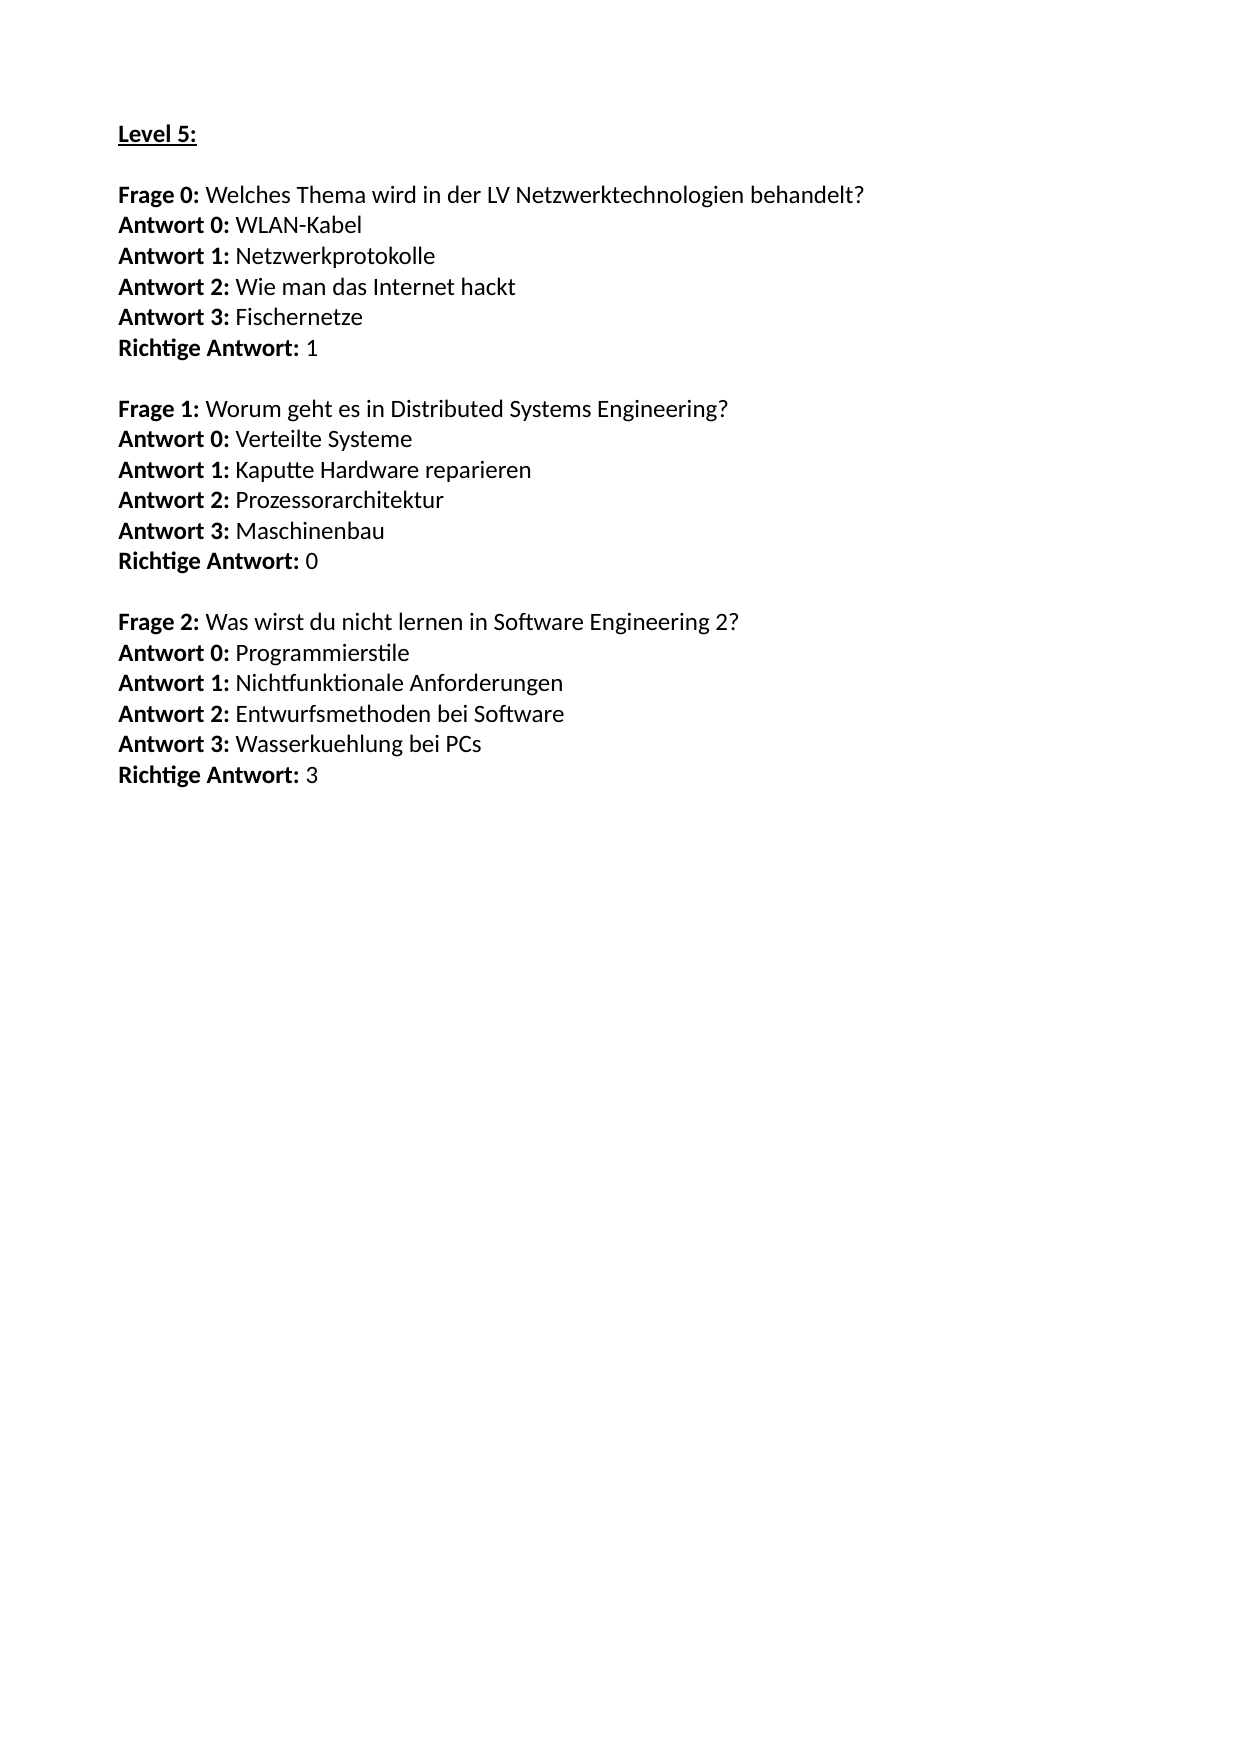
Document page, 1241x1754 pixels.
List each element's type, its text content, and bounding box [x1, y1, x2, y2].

text Antwort 1: Netzwerkprotokolle [118, 240, 1122, 271]
text Frage 2: Was wirst du nicht lernen in Software Engineering 2? [118, 606, 1122, 637]
text Antwort 3: Wasserkuehlung bei PCs [118, 728, 1122, 759]
text Antwort 1: Kaputte Hardware reparieren [118, 454, 1122, 484]
text Level 5: [118, 118, 1122, 149]
text Antwort 3: Maschinenbau [118, 515, 1122, 545]
text Frage 1: Worum geht es in Distributed Systems Engineering? [118, 393, 1122, 423]
text Richtige Antwort: 3 [118, 759, 1122, 789]
text Richtige Antwort: 1 [118, 332, 1122, 362]
text Richtige Antwort: 0 [118, 545, 1122, 576]
text Antwort 1: Nichtfunktionale Anforderungen [118, 667, 1122, 698]
text Antwort 0: Programmierstile [118, 637, 1122, 667]
text Antwort 0: Verteilte Systeme [118, 423, 1122, 454]
text Antwort 2: Entwurfsmethoden bei Software [118, 698, 1122, 728]
text Antwort 0: WLAN-Kabel [118, 210, 1122, 240]
text Frage 0: Welches Thema wird in der LV Netzwerktechnologien behandelt? [118, 179, 1122, 210]
text Antwort 2: Wie man das Internet hackt [118, 271, 1122, 301]
text Antwort 3: Fischernetze [118, 301, 1122, 332]
text Antwort 2: Prozessorarchitektur [118, 484, 1122, 515]
